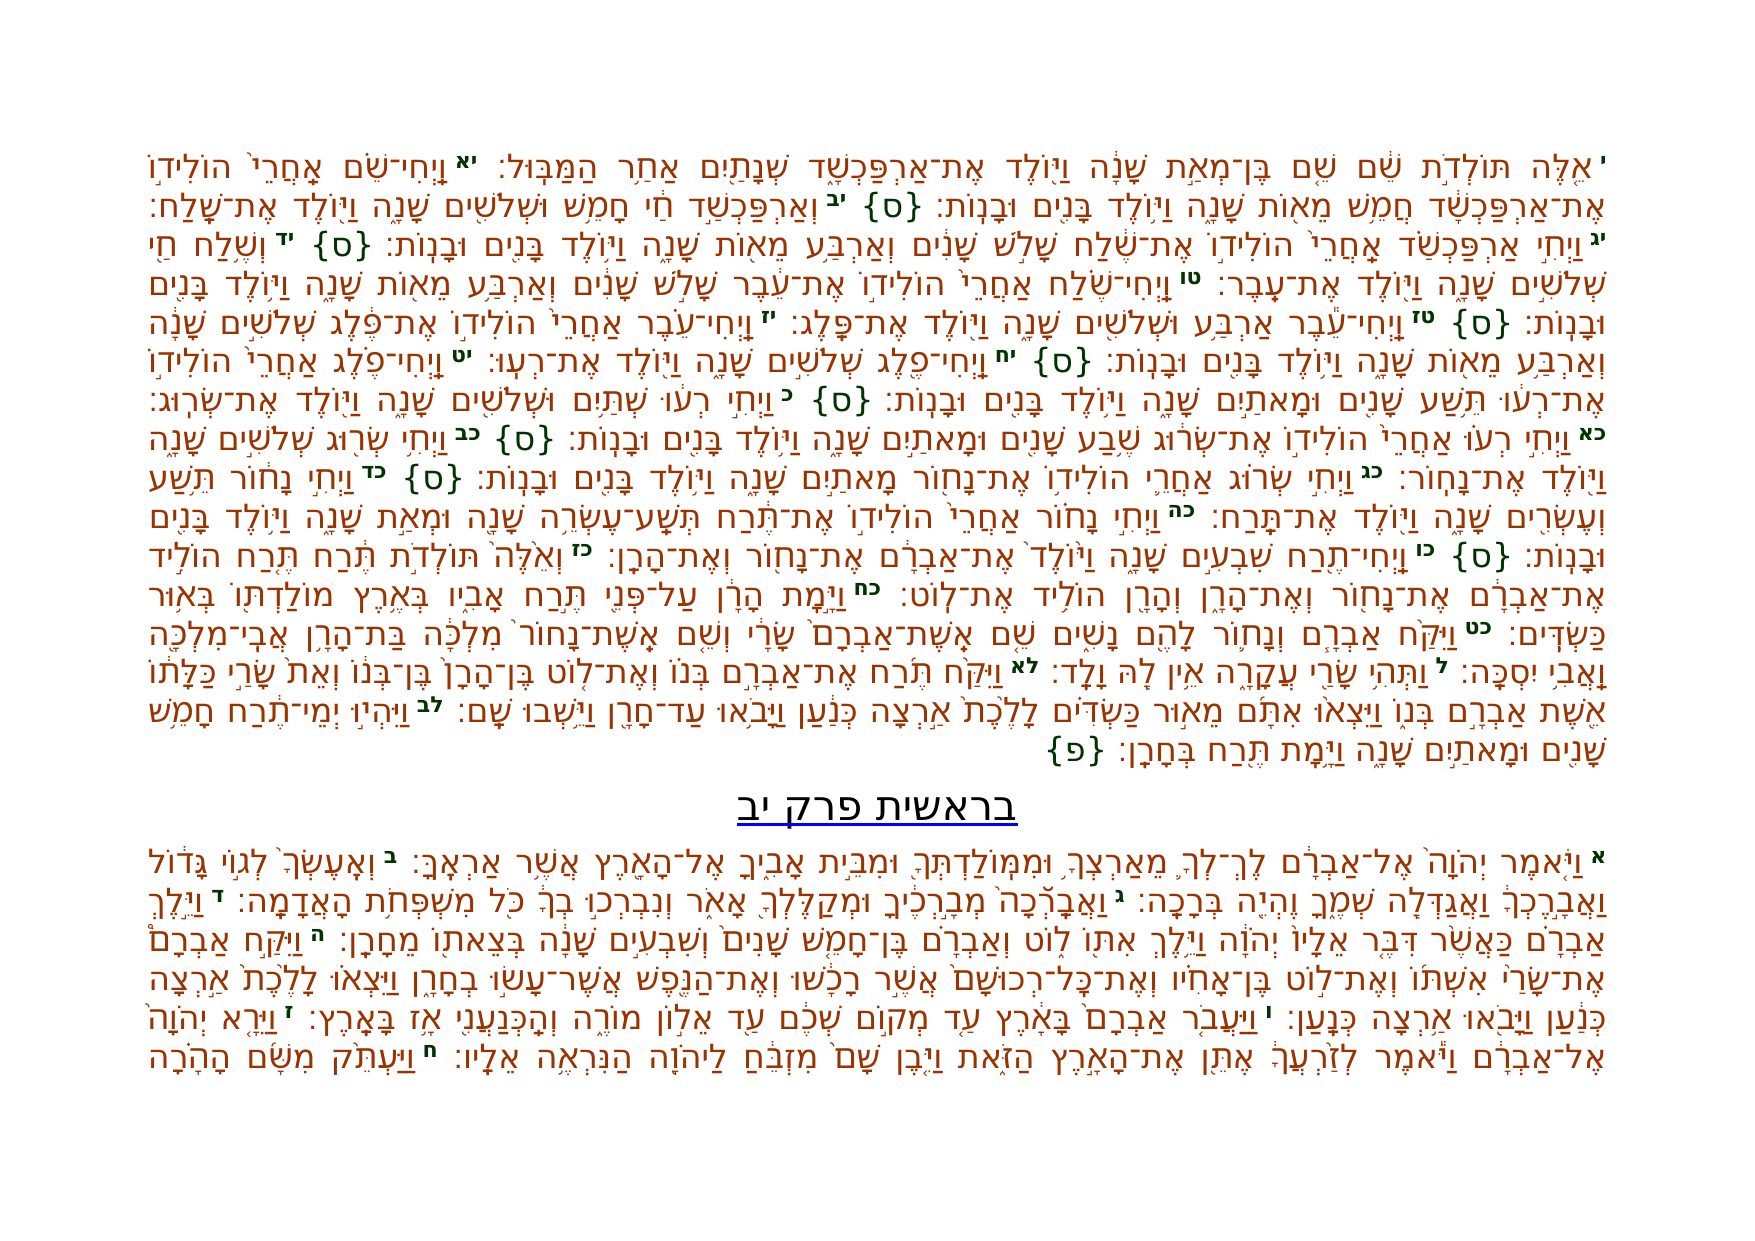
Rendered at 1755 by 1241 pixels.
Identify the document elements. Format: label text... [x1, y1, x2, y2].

text א וַיֹּ֤אמֶר יְהֹוָה֙ אֶל־אַבְרָ֔ם לֶךְ־לְךָ֛ מֵאַרְצְךָ֥ וּמִמּֽוֹלַדְתְּךָ֖ וּמִבֵּ֣ית אָבִ֑יךָ אֶל־הָאָ֖רֶץ אֲשֶׁ֥ר אַרְאֶֽךָּ׃ ב וְאֶֽעֶשְׂךָ֙ לְג֣וֹי גָּד֔וֹל וַאֲבָ֣רֶכְךָ֔ וַאֲגַדְּלָ֖ה שְׁמֶ֑ךָ וֶהְיֵ֖ה בְּרָכָֽה׃ ג וַאֲבָֽרְﬞכָה֙ מְבָ֣רְכֶ֔יךָ וּמְקַלֶּלְךָ֖ אָאֹ֑ר וְנִבְרְכ֣וּ בְךָ֔ כֹּ֖ל מִשְׁפְּחֹ֥ת הָאֲדָמָֽה׃ ד וַיֵּ֣לֶךְ אַבְרָ֗ם כַּאֲשֶׁ֨ר דִּבֶּ֤ר אֵלָיו֙ יְהֹוָ֔ה וַיֵּ֥לֶךְ אִתּ֖וֹ ל֑וֹט וְאַבְרָ֗ם בֶּן־חָמֵ֤שׁ שָׁנִים֙ וְשִׁבְעִ֣ים שָׁנָ֔ה בְּצֵאת֖וֹ מֵחָרָֽן׃ ה וַיִּקַּ֣ח אַבְרָם֩ אֶת־שָׂרַ֨י אִשְׁתּ֜וֹ וְאֶת־ל֣וֹט בֶּן־אָחִ֗יו וְאֶת־כׇּל־רְכוּשָׁם֙ אֲשֶׁ֣ר רָכָ֔שׁוּ וְאֶת־הַנֶּ֖פֶשׁ אֲשֶׁר־עָשׂ֣וּ בְחָרָ֑ן וַיֵּצְא֗וּ לָלֶ֙כֶת֙ אַ֣רְצָה כְּנַ֔עַן וַיָּבֹ֖אוּ אַ֥רְצָה כְּנָֽעַן׃ ו וַיַּעֲבֹ֤ר אַבְרָם֙ בָּאָ֔רֶץ עַ֚ד מְק֣וֹם שְׁכֶ֔ם עַ֖ד אֵל֣וֹן מוֹרֶ֑ה וְהַֽכְּנַעֲנִ֖י אָ֥ז בָּאָֽרֶץ׃ ז וַיֵּרָ֤א יְהֹוָה֙ אֶל־אַבְרָ֔ם וַיֹּ֕אמֶר לְזַ֨רְעֲךָ֔ אֶתֵּ֖ן אֶת־הָאָ֣רֶץ הַזֹּ֑את וַיִּ֤בֶן שָׁם֙ מִזְבֵּ֔חַ לַיהֹוָ֖ה הַנִּרְאֶ֥ה אֵלָֽיו׃ ח וַיַּעְתֵּ֨ק מִשָּׁ֜ם הָהָ֗רָה [148, 843, 1606, 1076]
text בראשית פרק יב [148, 782, 1606, 830]
text י אֵ֚לֶּה תּוֹלְדֹ֣ת שֵׁ֔ם שֵׁ֚ם בֶּן־מְאַ֣ת שָׁנָ֔ה וַיּ֖וֹלֶד אֶת־אַרְפַּכְשָׁ֑ד שְׁנָתַ֖יִם אַחַ֥ר הַמַּבּֽוּל׃ יא וַֽיְחִי־שֵׁ֗ם אַֽחֲרֵי֙ הוֹלִיד֣וֹ אֶת־אַרְפַּכְשָׁ֔ד חֲמֵ֥שׁ מֵא֖וֹת שָׁנָ֑ה וַיּ֥וֹלֶד בָּנִ֖ים וּבָנֽוֹת׃ {ס} יב וְאַרְפַּכְשַׁ֣ד חַ֔י חָמֵ֥שׁ וּשְׁלֹשִׁ֖ים שָׁנָ֑ה וַיּ֖וֹלֶד אֶת־שָֽׁלַח׃ יג וַיְחִ֣י אַרְפַּכְשַׁ֗ד אַֽחֲרֵי֙ הוֹלִיד֣וֹ אֶת־שֶׁ֔לַח שָׁלֹ֣שׁ שָׁנִ֔ים וְאַרְבַּ֥ע מֵא֖וֹת שָׁנָ֑ה וַיּ֥וֹלֶד בָּנִ֖ים וּבָנֽוֹת׃ {ס} יד וְשֶׁ֥לַח חַ֖י שְׁלֹשִׁ֣ים שָׁנָ֑ה וַיּ֖וֹלֶד אֶת־עֵֽבֶר׃ טו וַֽיְחִי־שֶׁ֗לַח אַחֲרֵי֙ הוֹלִיד֣וֹ אֶת־עֵ֔בֶר שָׁלֹ֣שׁ שָׁנִ֔ים וְאַרְבַּ֥ע מֵא֖וֹת שָׁנָ֑ה וַיּ֥וֹלֶד בָּנִ֖ים וּבָנֽוֹת׃ {ס} טז וַֽיְחִי־עֵ֕בֶר אַרְבַּ֥ע וּשְׁלֹשִׁ֖ים שָׁנָ֑ה וַיּ֖וֹלֶד אֶת־פָּֽלֶג׃ יז וַֽיְחִי־עֵ֗בֶר אַחֲרֵי֙ הוֹלִיד֣וֹ אֶת־פֶּ֔לֶג שְׁלֹשִׁ֣ים שָׁנָ֔ה וְאַרְבַּ֥ע מֵא֖וֹת שָׁנָ֑ה וַיּ֥וֹלֶד בָּנִ֖ים וּבָנֽוֹת׃ {ס} יח וַֽיְחִי־פֶ֖לֶג שְׁלֹשִׁ֣ים שָׁנָ֑ה וַיּ֖וֹלֶד אֶת־רְעֽוּ׃ יט וַֽיְחִי־פֶ֗לֶג אַחֲרֵי֙ הוֹלִיד֣וֹ אֶת־רְע֔וּ תֵּ֥שַׁע שָׁנִ֖ים וּמָאתַ֣יִם שָׁנָ֑ה וַיּ֥וֹלֶד בָּנִ֖ים וּבָנֽוֹת׃ {ס} כ וַיְחִ֣י רְע֔וּ שְׁתַּ֥יִם וּשְׁלֹשִׁ֖ים שָׁנָ֑ה וַיּ֖וֹלֶד אֶת־שְׂרֽוּג׃ כא וַיְחִ֣י רְע֗וּ אַחֲרֵי֙ הוֹלִיד֣וֹ אֶת־שְׂר֔וּג שֶׁ֥בַע שָׁנִ֖ים וּמָאתַ֣יִם שָׁנָ֑ה וַיּ֥וֹלֶד בָּנִ֖ים וּבָנֽוֹת׃ {ס} כב וַיְחִ֥י שְׂר֖וּג שְׁלֹשִׁ֣ים שָׁנָ֑ה וַיּ֖וֹלֶד אֶת־נָחֽוֹר׃ כג וַיְחִ֣י שְׂר֗וּג אַחֲרֵ֛י הוֹלִיד֥וֹ אֶת־נָח֖וֹר מָאתַ֣יִם שָׁנָ֑ה וַיּ֥וֹלֶד בָּנִ֖ים וּבָנֽוֹת׃ {ס} כד וַיְחִ֣י נָח֔וֹר תֵּ֥שַׁע וְעֶשְׂרִ֖ים שָׁנָ֑ה וַיּ֖וֹלֶד אֶת־תָּֽרַח׃ כה וַיְחִ֣י נָח֗וֹר אַחֲרֵי֙ הוֹלִיד֣וֹ אֶת־תֶּ֔רַח תְּשַֽׁע־עֶשְׂרֵ֥ה שָׁנָ֖ה וּמְאַ֣ת שָׁנָ֑ה וַיּ֥וֹלֶד בָּנִ֖ים וּבָנֽוֹת׃ {ס} כו וַֽיְחִי־תֶ֖רַח שִׁבְעִ֣ים שָׁנָ֑ה וַיּ֙וֹלֶד֙ אֶת־אַבְרָ֔ם אֶת־נָח֖וֹר וְאֶת־הָרָֽן׃ כז וְאֵ֙לֶּה֙ תּוֹלְדֹ֣ת תֶּ֔רַח תֶּ֚רַח הוֹלִ֣יד אֶת־אַבְרָ֔ם אֶת־נָח֖וֹר וְאֶת־הָרָ֑ן וְהָרָ֖ן הוֹלִ֥יד אֶת־לֽוֹט׃ כח וַיָּ֣מׇת הָרָ֔ן עַל־פְּנֵ֖י תֶּ֣רַח אָבִ֑יו בְּאֶ֥רֶץ מוֹלַדְתּ֖וֹ בְּא֥וּר כַּשְׂדִּֽים׃ כט וַיִּקַּ֨ח אַבְרָ֧ם וְנָח֛וֹר לָהֶ֖ם נָשִׁ֑ים שֵׁ֤ם אֵֽשֶׁת־אַבְרָם֙ שָׂרָ֔י וְשֵׁ֤ם אֵֽשֶׁת־נָחוֹר֙ מִלְכָּ֔ה בַּת־הָרָ֥ן אֲבִֽי־מִלְכָּ֖ה וַֽאֲבִ֥י יִסְכָּֽה׃ ל וַתְּהִ֥י שָׂרַ֖י עֲקָרָ֑ה אֵ֥ין לָ֖הּ וָלָֽד׃ לא וַיִּקַּ֨ח תֶּ֜רַח אֶת־אַבְרָ֣ם בְּנ֗וֹ וְאֶת־ל֤וֹט בֶּן־הָרָן֙ בֶּן־בְּנ֔וֹ וְאֵת֙ שָׂרַ֣י כַּלָּת֔וֹ אֵ֖שֶׁת אַבְרָ֣ם בְּנ֑וֹ וַיֵּצְא֨וּ אִתָּ֜ם מֵא֣וּר כַּשְׂדִּ֗ים לָלֶ֙כֶת֙ אַ֣רְצָה כְּנַ֔עַן וַיָּבֹ֥אוּ עַד־חָרָ֖ן וַיֵּ֥שְׁבוּ שָֽׁם׃ לב וַיִּהְי֣וּ יְמֵי־תֶ֔רַח חָמֵ֥שׁ שָׁנִ֖ים וּמָאתַ֣יִם שָׁנָ֑ה וַיָּ֥מׇת תֶּ֖רַח בְּחָרָֽן׃ {פ} [148, 148, 1606, 769]
